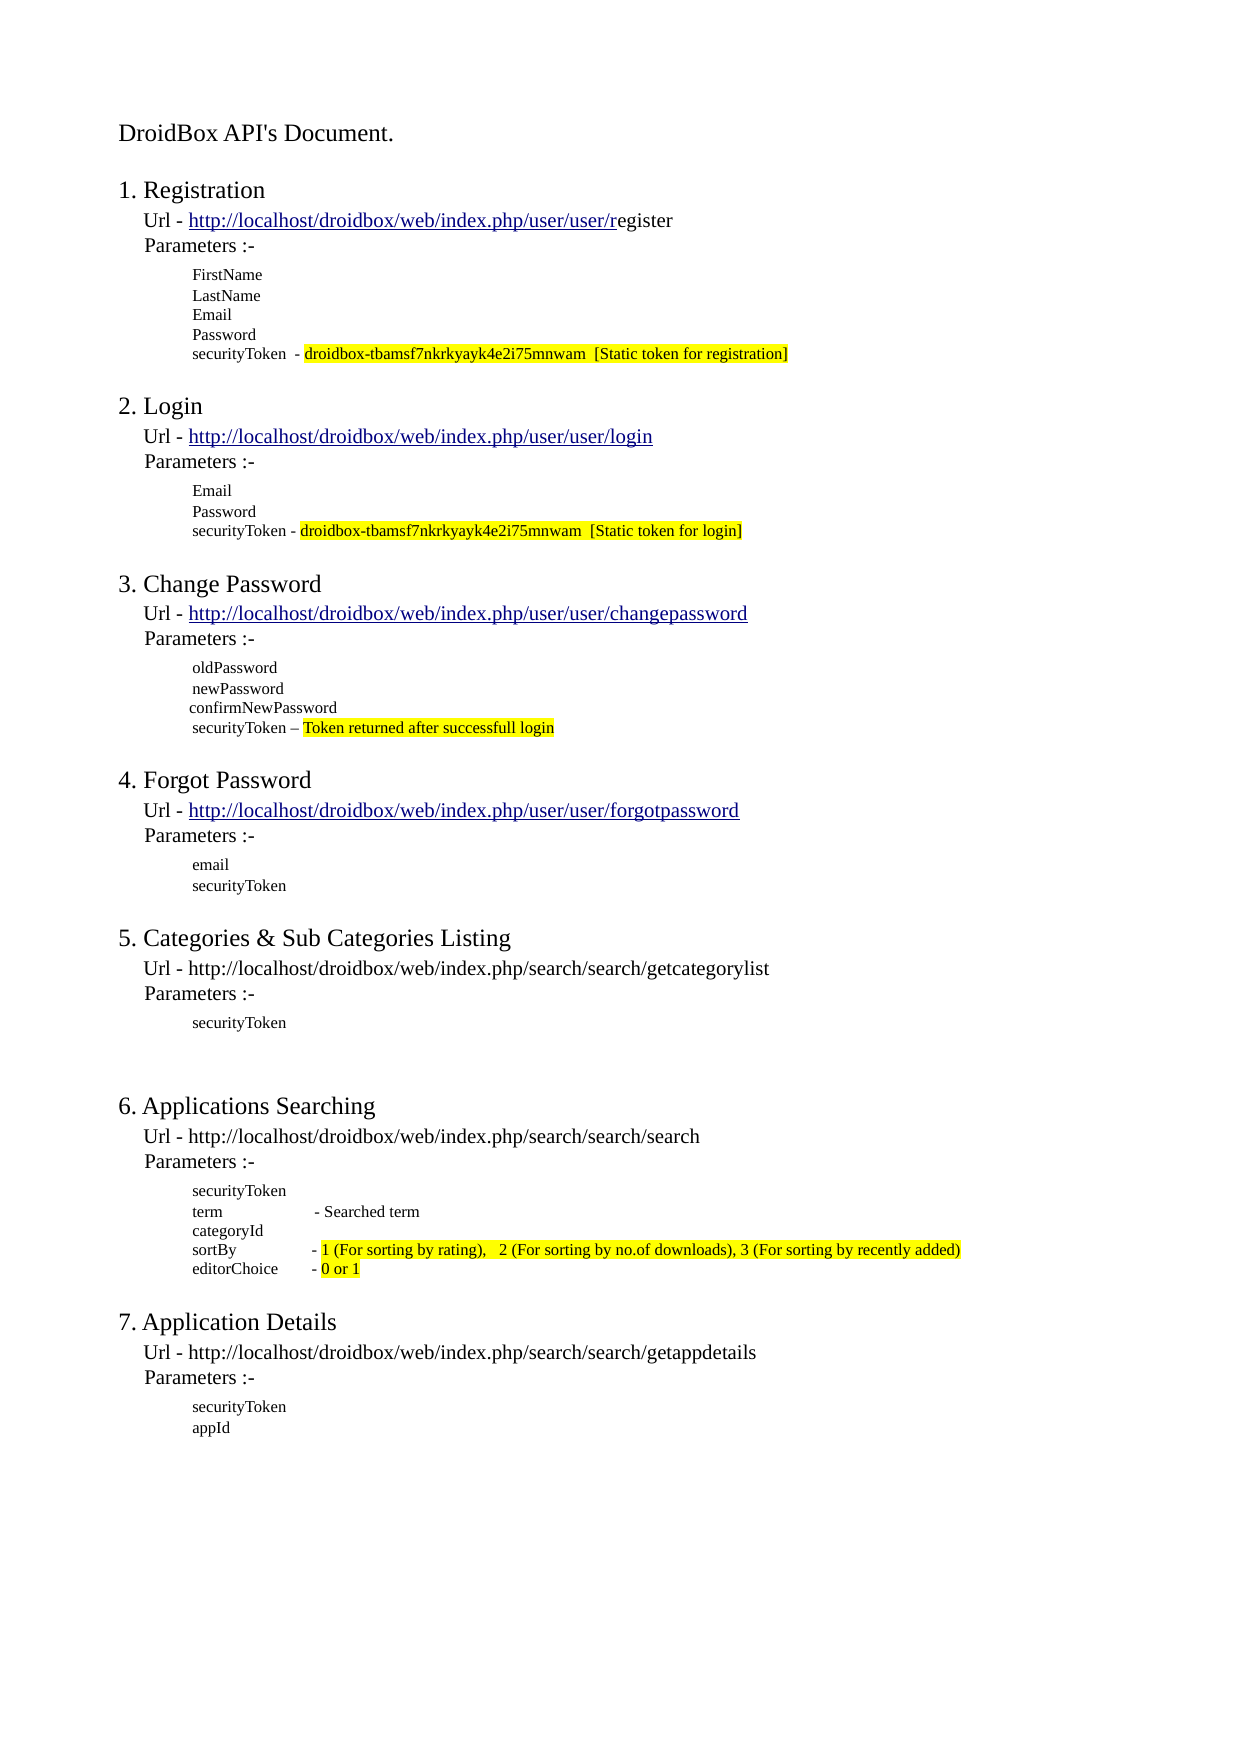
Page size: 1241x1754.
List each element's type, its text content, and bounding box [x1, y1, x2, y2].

text 2. Login [118, 391, 1122, 420]
text term - Searched term [118, 1202, 1122, 1221]
text Parameters :- [118, 981, 1122, 1005]
text Parameters :- [118, 823, 1122, 847]
text Parameters :- [118, 626, 1122, 650]
text securityToken - droidbox-tbamsf7nkrkyayk4e2i75mnwam [Static token for login] [118, 521, 1122, 540]
text 4. Forgot Password [118, 765, 1122, 794]
text newPassword [118, 679, 1122, 698]
text Url - http://localhost/droidbox/web/index.php/user/user/register [118, 204, 1122, 233]
text 3. Change Password [118, 569, 1122, 597]
text Parameters :- [118, 1149, 1122, 1173]
text Url - http://localhost/droidbox/web/index.php/search/search/getcategorylist [118, 952, 1122, 981]
text 7. Application Details [118, 1307, 1122, 1336]
text Url - http://localhost/droidbox/web/index.php/user/user/login [118, 420, 1122, 449]
text securityToken - droidbox-tbamsf7nkrkyayk4e2i75mnwam [Static token for registration] [118, 343, 1122, 363]
text securityToken – Token returned after successfull login [118, 717, 1122, 737]
text LastName [118, 286, 1122, 305]
text oldPassword [118, 650, 1122, 679]
text Url - http://localhost/droidbox/web/index.php/user/user/changepassword [118, 597, 1122, 626]
text 5. Categories & Sub Categories Listing [118, 923, 1122, 952]
text Url - http://localhost/droidbox/web/index.php/user/user/forgotpassword [118, 794, 1122, 823]
text Url - http://localhost/droidbox/web/index.php/search/search/getappdetails [118, 1336, 1122, 1364]
text Email [118, 473, 1122, 502]
text sortBy - 1 (For sorting by rating), 2 (For sorting by no.of downloads), 3 (For sorting by recently added) [118, 1240, 1122, 1259]
text 1. Registration [118, 176, 1122, 204]
text FirstName [118, 257, 1122, 286]
text Parameters :- [118, 233, 1122, 257]
text 6. Applications Searching [118, 1091, 1122, 1120]
text securityToken [118, 1389, 1122, 1417]
text DroidBox API's Document. [118, 118, 1122, 147]
text Password [118, 324, 1122, 343]
text Url - http://localhost/droidbox/web/index.php/search/search/search [118, 1120, 1122, 1149]
text securityToken [118, 876, 1122, 895]
text editorChoice - 0 or 1 [118, 1259, 1122, 1278]
text appId [118, 1417, 1122, 1437]
text Email [118, 305, 1122, 324]
text email [118, 847, 1122, 876]
text securityToken [118, 1005, 1122, 1034]
text Parameters :- [118, 449, 1122, 473]
text categoryId [118, 1221, 1122, 1240]
text securityToken [118, 1173, 1122, 1202]
text confirmNewPassword [118, 698, 1122, 717]
text Parameters :- [118, 1364, 1122, 1389]
text Password [118, 502, 1122, 521]
